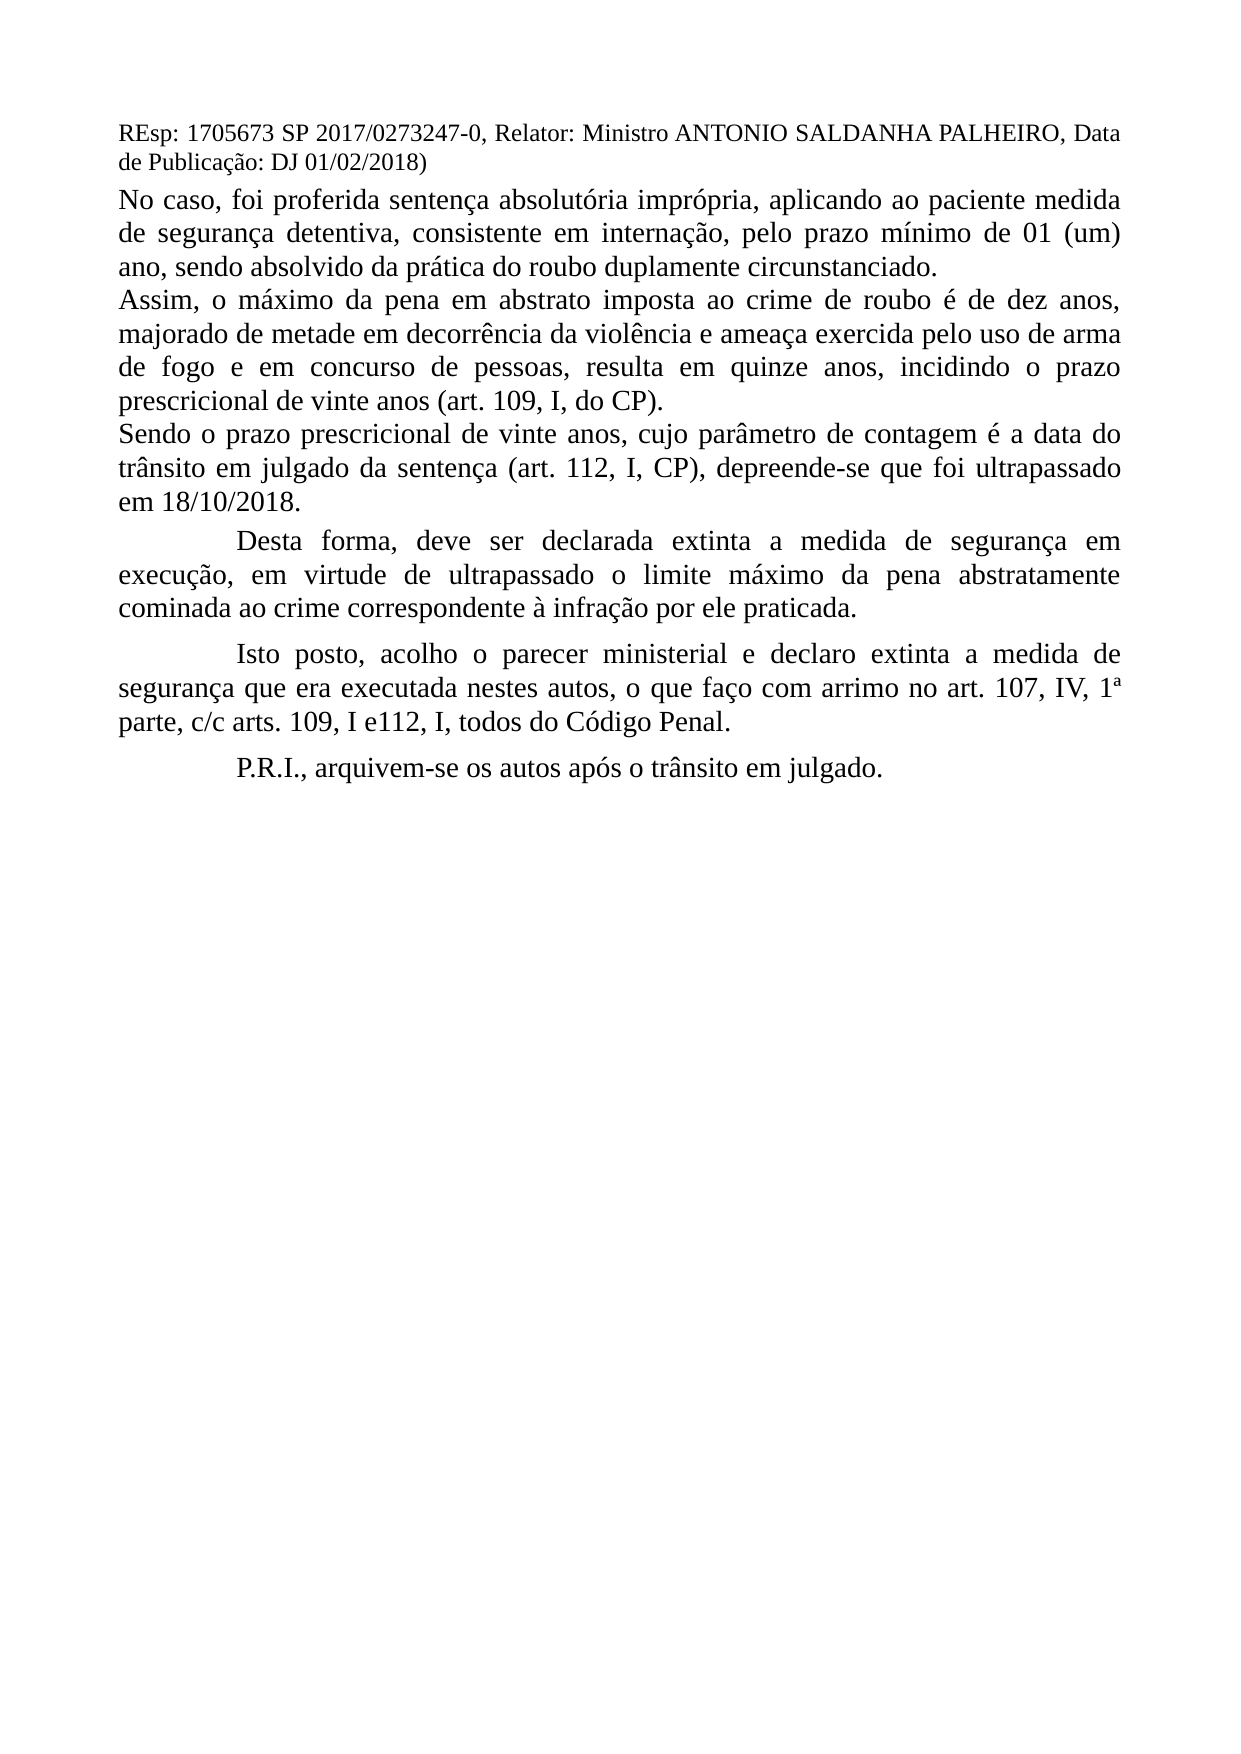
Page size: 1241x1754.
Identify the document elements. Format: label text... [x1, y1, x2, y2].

text REsp: 1705673 SP 2017/0273247-0, Relator: Ministro ANTONIO SALDANHA PALHEIRO, Data de Publicação: DJ 01/02/2018) [118, 118, 1122, 176]
text No caso, foi proferida sentença absolutória imprópria, aplicando ao paciente medida de segurança detentiva, consistente em internação, pelo prazo mínimo de 01 (um) ano, sendo absolvido da prática do roubo duplamente circunstanciado. [118, 182, 1122, 282]
text Desta forma, deve ser declarada extinta a medida de segurança em execução, em virtude de ultrapassado o limite máximo da pena abstratamente cominada ao crime correspondente à infração por ele praticada. [118, 523, 1122, 624]
text P.R.I., arquivem-se os autos após o trânsito em julgado. [118, 750, 1122, 783]
text Sendo o prazo prescricional de vinte anos, cujo parâmetro de contagem é a data do trânsito em julgado da sentença (art. 112, I, CP), depreende-se que foi ultrapassado em 18/10/2018. [118, 417, 1122, 517]
text Assim, o máximo da pena em abstrato imposta ao crime de roubo é de dez anos, majorado de metade em decorrência da violência e ameaça exercida pelo uso de arma de fogo e em concurso de pessoas, resulta em quinze anos, incidindo o prazo prescricional de vinte anos (art. 109, I, do CP). [118, 282, 1122, 417]
text Isto posto, acolho o parecer ministerial e declaro extinta a medida de segurança que era executada nestes autos, o que faço com arrimo no art. 107, IV, 1ª parte, c/c arts. 109, I e112, I, todos do Código Penal. [118, 637, 1122, 737]
